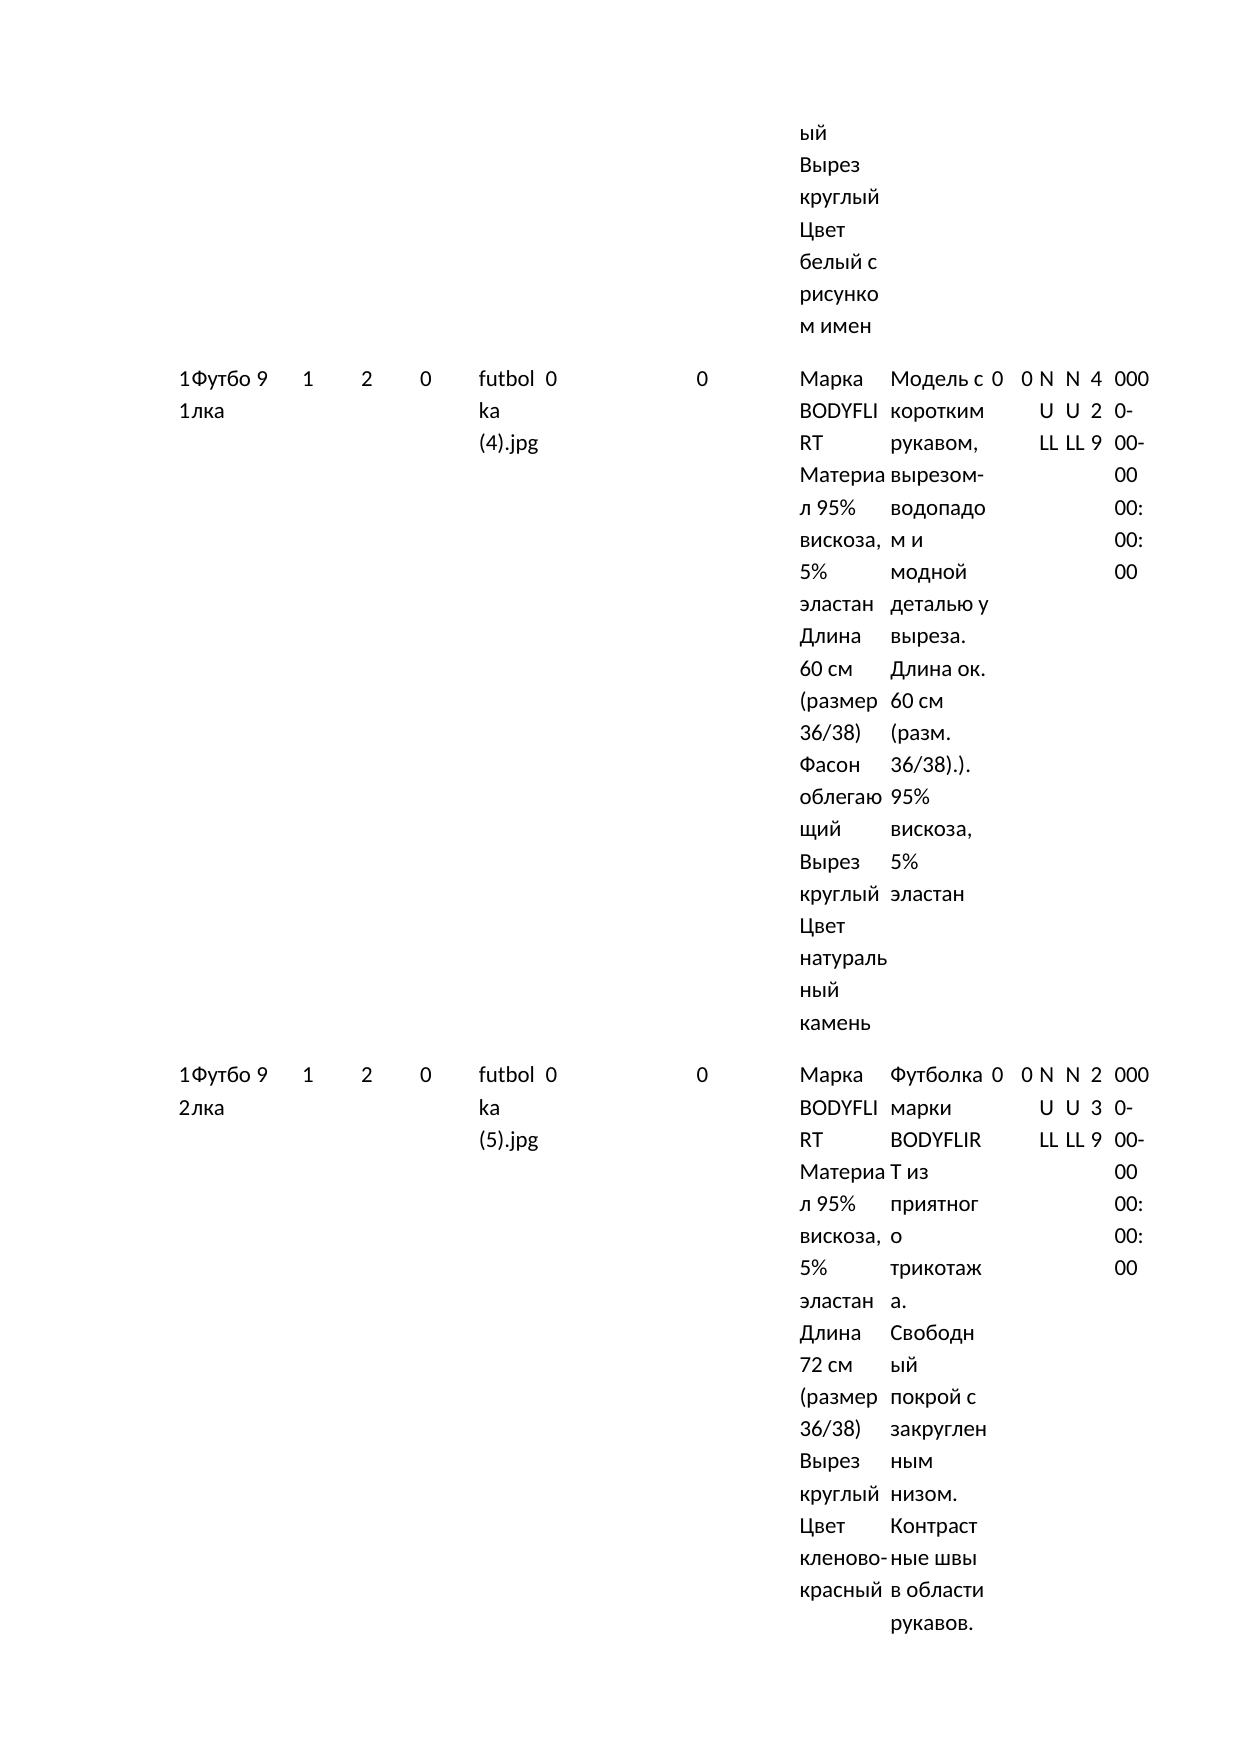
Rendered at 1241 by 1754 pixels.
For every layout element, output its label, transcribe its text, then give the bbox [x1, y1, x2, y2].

table_cell Футболка [190, 1060, 255, 1636]
table_cell 11 [177, 364, 190, 1060]
table_cell 0 [419, 364, 478, 1060]
table_cell 0 [419, 1060, 478, 1636]
table_cell futbolka (4).jpg [478, 364, 544, 1060]
table_cell 0 [544, 364, 624, 1060]
table_cell NULL [1064, 1060, 1089, 1636]
table_cell 2 [360, 1060, 419, 1636]
table_cell 2 [360, 364, 419, 1060]
table_cell [1064, 118, 1089, 364]
table_cell Футболка [190, 364, 255, 1060]
table_cell Марка BODYFLIRT Материал 95% вискоза, 5% эластан Длина 60 см (размер 36/38) Фасон облегающий Вырез круглый Цвет натуральный камень [798, 364, 889, 1060]
table_cell [1038, 118, 1064, 364]
table_cell [727, 1060, 798, 1636]
table_cell 429 [1089, 364, 1113, 1060]
table_cell 0000-00-00 00:00:00 [1113, 364, 1154, 1060]
table_cell [360, 118, 419, 364]
table_cell ый Вырез круглый Цвет белый с рисунком имен [798, 118, 889, 364]
table_cell [695, 118, 727, 364]
table_cell Марка BODYFLIRT Материал 95% вискоза, 5% эластан Длина 72 см (размер 36/38) Вырез круглый Цвет кленово-красный [798, 1060, 889, 1636]
table_cell 9 [255, 364, 301, 1060]
table_cell [1113, 118, 1154, 364]
table_cell [624, 1060, 695, 1636]
table_cell [727, 118, 798, 364]
table_cell [889, 118, 991, 364]
table_cell [255, 118, 301, 364]
table_cell 9 [255, 1060, 301, 1636]
table_cell [177, 118, 190, 364]
table_cell 0 [1020, 364, 1038, 1060]
table_cell 0 [544, 1060, 624, 1636]
table_cell 1 [301, 364, 360, 1060]
table_cell [544, 118, 624, 364]
table_cell [419, 118, 478, 364]
table_cell [991, 118, 1020, 364]
table_cell [1020, 118, 1038, 364]
table_cell NULL [1038, 364, 1064, 1060]
table_cell [624, 364, 695, 1060]
table_cell Футболка марки BODYFLIRT из приятного трикотажа. Свободный покрой с закругленным низом. Контрастные швы в области рукавов. [889, 1060, 991, 1636]
table_cell [727, 364, 798, 1060]
table_cell 0 [991, 364, 1020, 1060]
table_cell futbolka (5).jpg [478, 1060, 544, 1636]
table_cell NULL [1064, 364, 1089, 1060]
table_cell 0000-00-00 00:00:00 [1113, 1060, 1154, 1636]
table_cell [301, 118, 360, 364]
table_cell 12 [177, 1060, 190, 1636]
table_cell NULL [1038, 1060, 1064, 1636]
table_cell 239 [1089, 1060, 1113, 1636]
table_cell 0 [991, 1060, 1020, 1636]
table_cell [1089, 118, 1113, 364]
table_cell 0 [695, 1060, 727, 1636]
table_cell [190, 118, 255, 364]
table_cell Модель с коротким рукавом, вырезом-водопадом и модной деталью у выреза. Длина ок. 60 см (разм. 36/38).). 95% вискоза, 5% эластан [889, 364, 991, 1060]
table_cell 0 [695, 364, 727, 1060]
table_cell [624, 118, 695, 364]
table_cell 0 [1020, 1060, 1038, 1636]
table_cell 1 [301, 1060, 360, 1636]
table_cell [478, 118, 544, 364]
